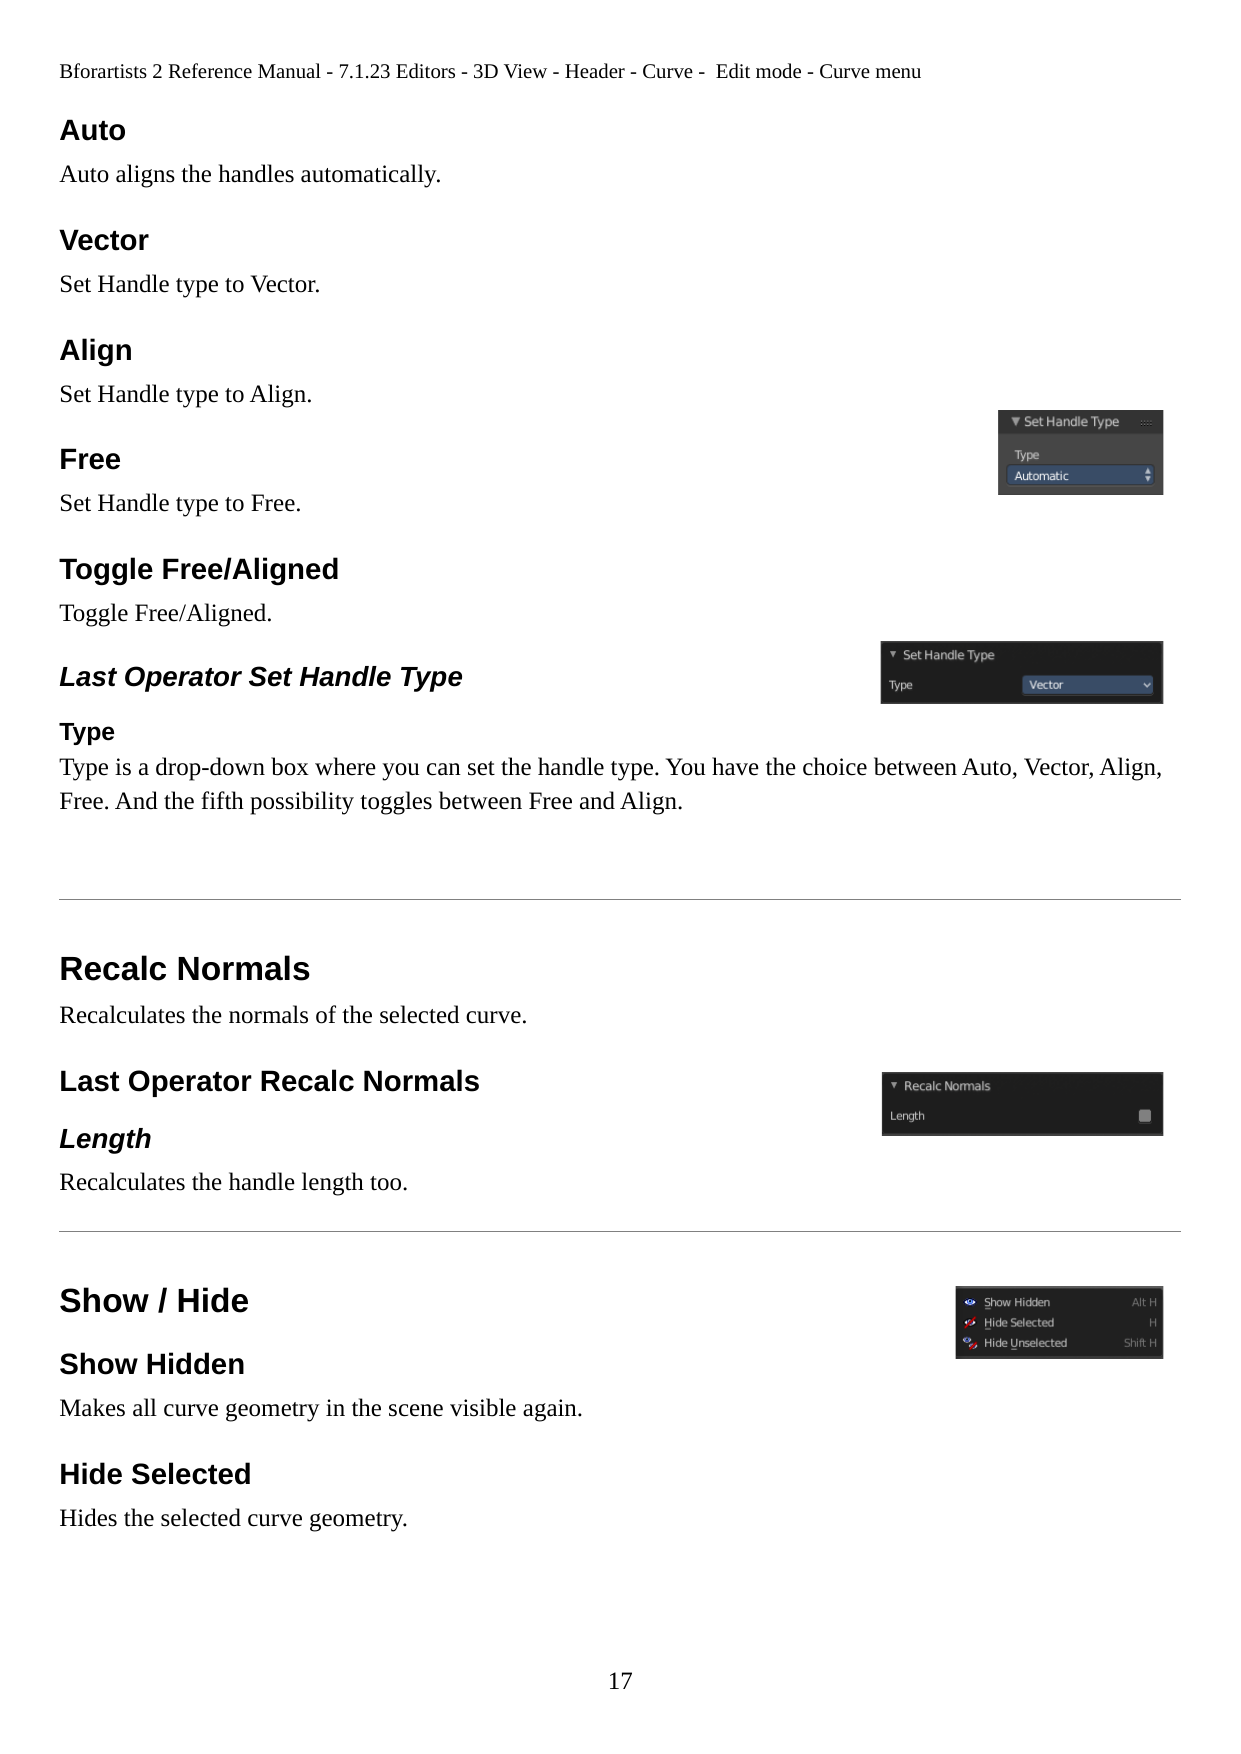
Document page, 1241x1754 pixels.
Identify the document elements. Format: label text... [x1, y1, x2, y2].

subtitle Recalc Normals [59, 949, 1181, 988]
text Set Handle type to Align. [59, 379, 1181, 407]
text Type is a drop-down box where you can set the handle type. You have the choice between Auto, Vector, Align, Free. And the fifth possibility toggles between Free and Align. [59, 752, 1181, 815]
subtitle Last Operator Recalc Normals [59, 1064, 1181, 1098]
text Toggle Free/Aligned. [59, 598, 1181, 627]
picture [998, 410, 1164, 495]
subtitle Hide Selected [59, 1457, 1181, 1491]
subtitle Last Operator Set Handle Type [59, 660, 880, 692]
picture [881, 1072, 1164, 1136]
subtitle Show / Hide [59, 1281, 1181, 1320]
picture [955, 1286, 1164, 1359]
text Recalculates the handle length too. [59, 1167, 1181, 1196]
text Set Handle type to Vector. [59, 269, 1181, 297]
subtitle Free [59, 442, 998, 476]
text Hides the selected curve geometry. [59, 1503, 1181, 1532]
text Makes all curve geometry in the scene visible again. [59, 1393, 1181, 1422]
subtitle Show Hidden [59, 1347, 1181, 1381]
subtitle Type [59, 717, 1181, 745]
picture [880, 641, 1164, 704]
subtitle Vector [59, 222, 1181, 256]
subtitle Align [59, 332, 1181, 366]
subtitle Toggle Free/Aligned [59, 552, 1181, 586]
subtitle Auto [59, 113, 1181, 146]
text Recalculates the normals of the selected curve. [59, 1000, 1181, 1029]
subtitle Length [59, 1123, 1181, 1155]
subtitle [1164, 442, 1181, 476]
text Auto aligns the handles automatically. [59, 159, 1181, 188]
text Set Handle type to Free. [59, 488, 1181, 517]
